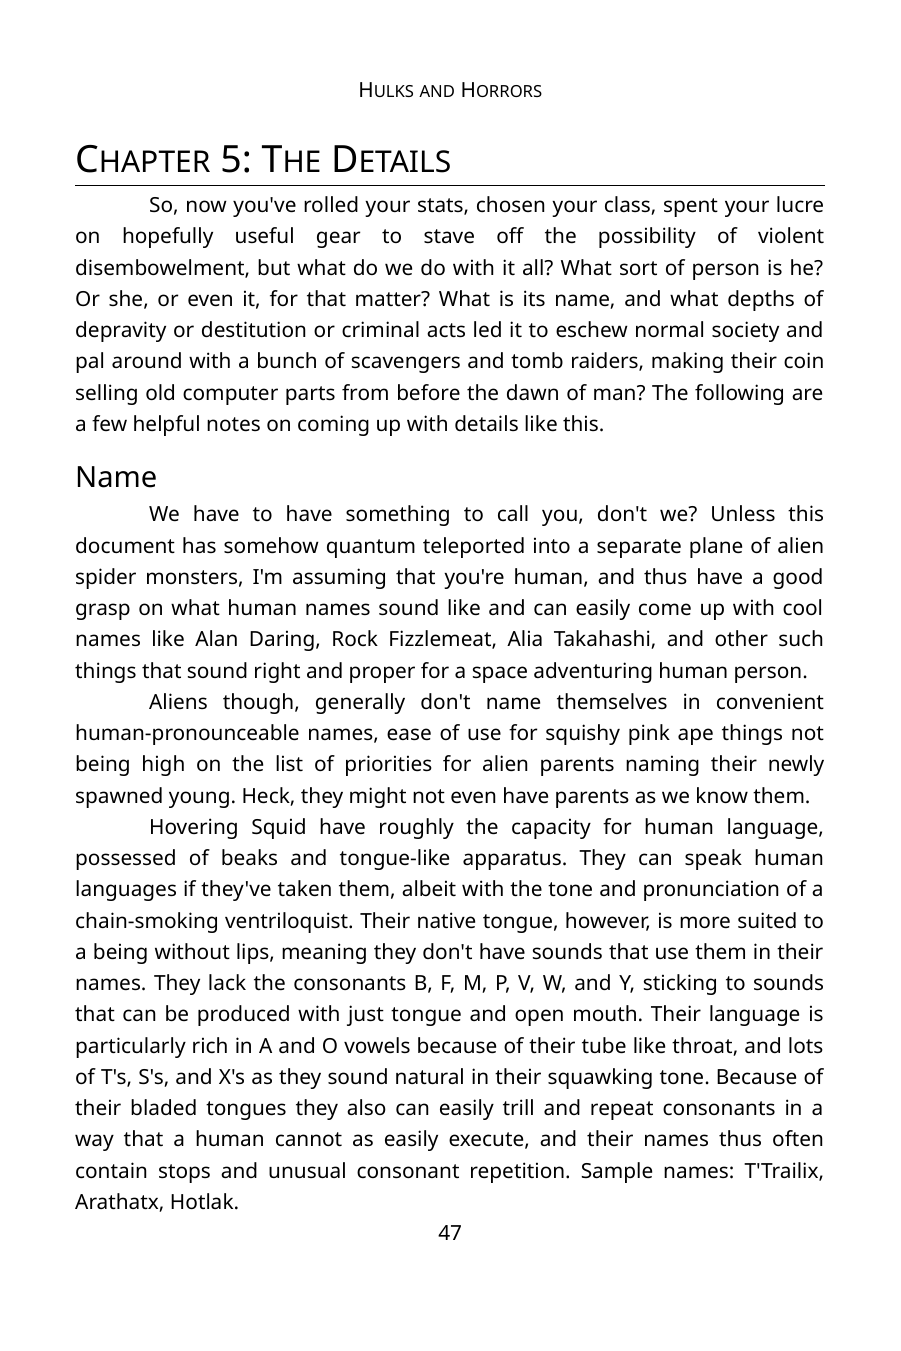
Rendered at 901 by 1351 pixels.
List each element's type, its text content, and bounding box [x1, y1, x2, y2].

text So, now you've rolled your stats, chosen your class, spent your lucre on hopefully useful gear to stave off the possibility of violent disembowelment, but what do we do with it all? What sort of person is he? Or she, or even it, for that matter? What is its name, and what depths of depravity or destitution or criminal acts led it to eschew normal society and pal around with a bunch of scavengers and tomb raiders, making their coin selling old computer parts from before the dawn of man? The following are a few helpful notes on coming up with details like this. [75, 190, 825, 437]
text We have to have something to call you, don't we? Unless this document has somehow quantum teleported into a separate plane of alien spider monsters, I'm assuming that you're human, and thus have a good grasp on what human names sound like and can easily come up with cool names like Alan Daring, Rock Fizzlemeat, Alia Takahashi, and other such things that sound right and proper for a space adventuring human person. [75, 499, 825, 684]
subtitle Chapter 5: The Details [75, 132, 825, 185]
text Aliens though, generally don't name themselves in convenient human-pronounceable names, ease of use for squishy pink ape things not being high on the list of priorities for alien parents naming their newly spawned young. Heck, they might not even have parents as we know them. [75, 687, 825, 809]
text Hovering Squid have roughly the capacity for human language, possessed of beaks and tongue-like apparatus. They can speak human languages if they've taken them, albeit with the tone and pronunciation of a chain-smoking ventriloquist. Their native tongue, however, is more suited to a being without lips, meaning they don't have sounds that use them in their names. They lack the consonants B, F, M, P, V, W, and Y, sticking to sounds that can be produced with just tongue and open mouth. Their language is particularly rich in A and O vowels because of their tube like throat, and lots of T's, S's, and X's as they sound natural in their squawking tone. Because of their bladed tongues they also can easily trill and repeat consonants in a way that a human cannot as easily execute, and their names thus often contain stops and unusual consonant repetition. Sample names: T'Trailix, Arathatx, Hotlak. [75, 812, 825, 1215]
subtitle Name [75, 457, 825, 496]
